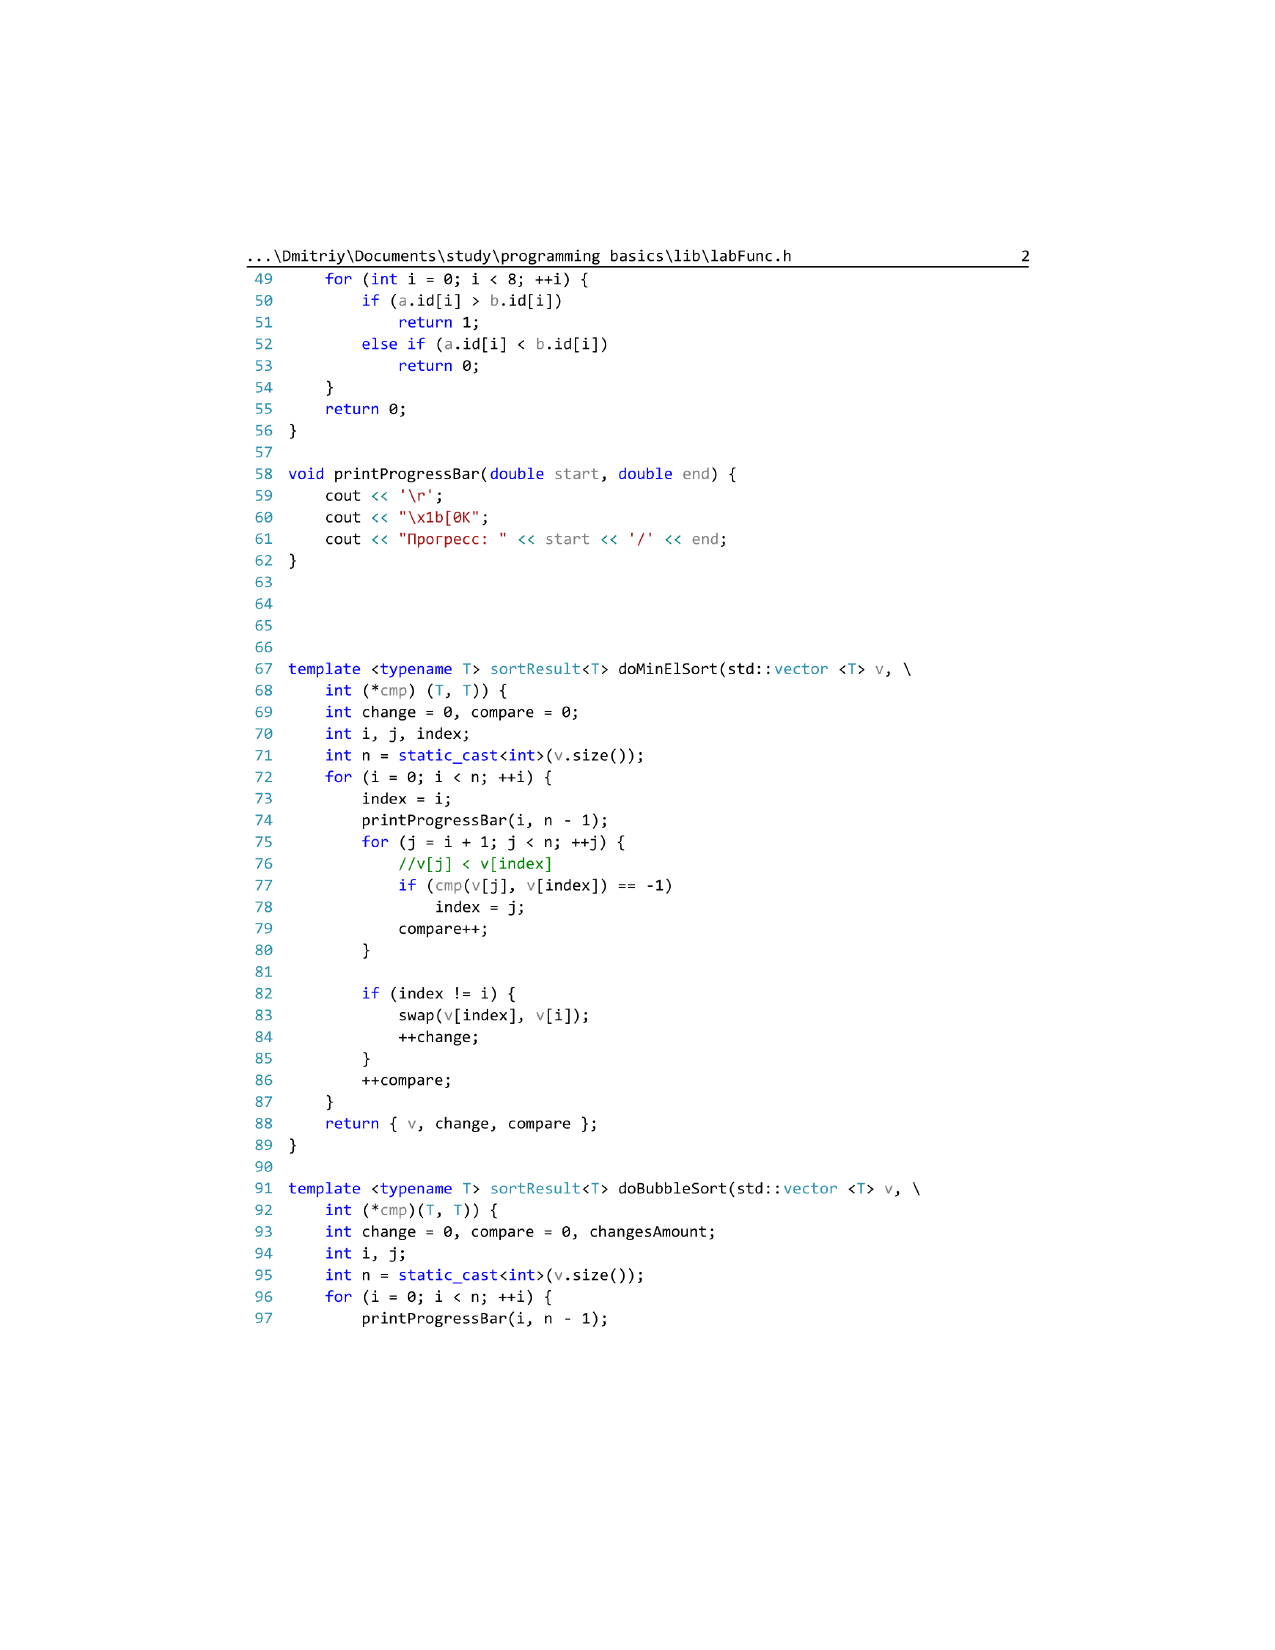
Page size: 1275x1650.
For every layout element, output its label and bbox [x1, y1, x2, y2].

picture [118, 118, 1157, 1463]
